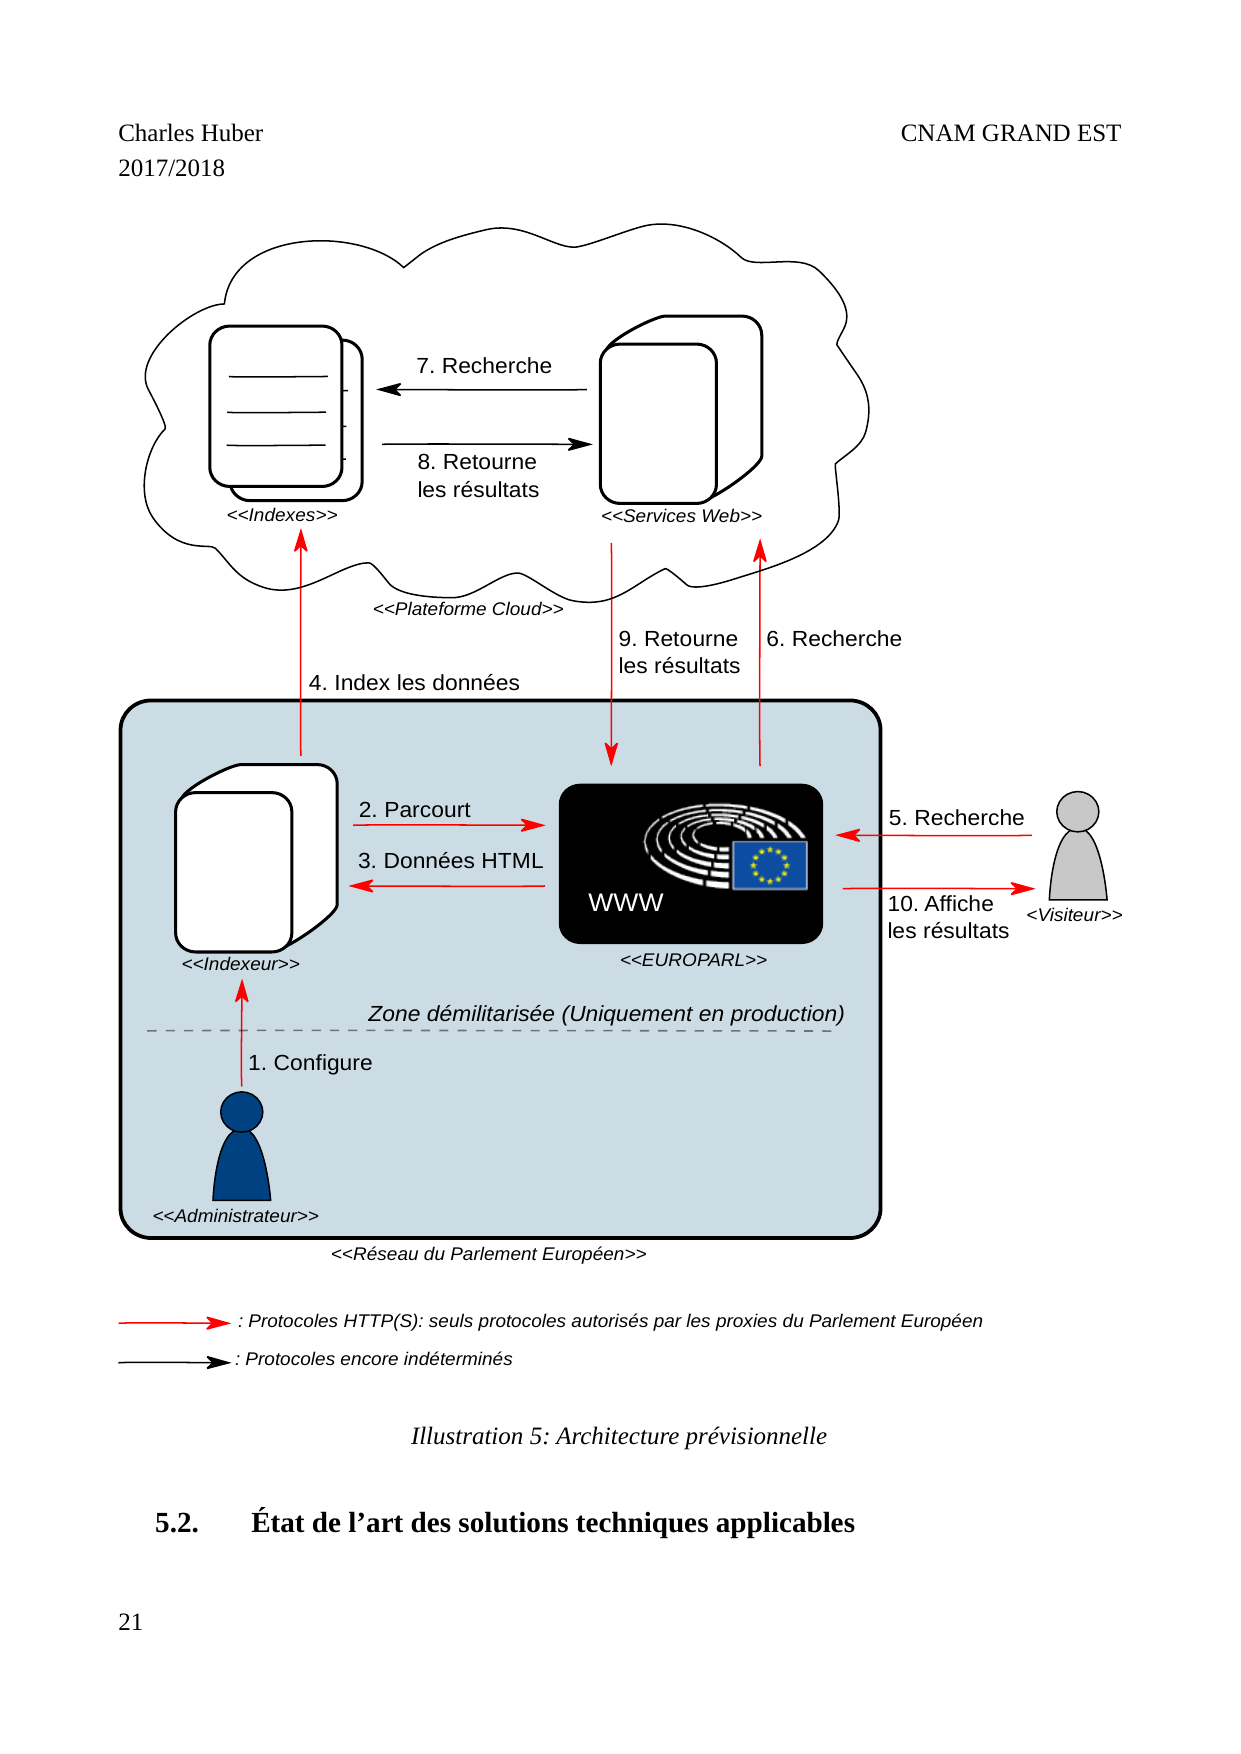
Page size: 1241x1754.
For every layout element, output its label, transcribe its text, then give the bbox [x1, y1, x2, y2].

text Illustration 5: Architecture prévisionnelle [118, 223, 1122, 1450]
subtitle État de l’art des solutions techniques applicables [148, 1505, 1122, 1538]
